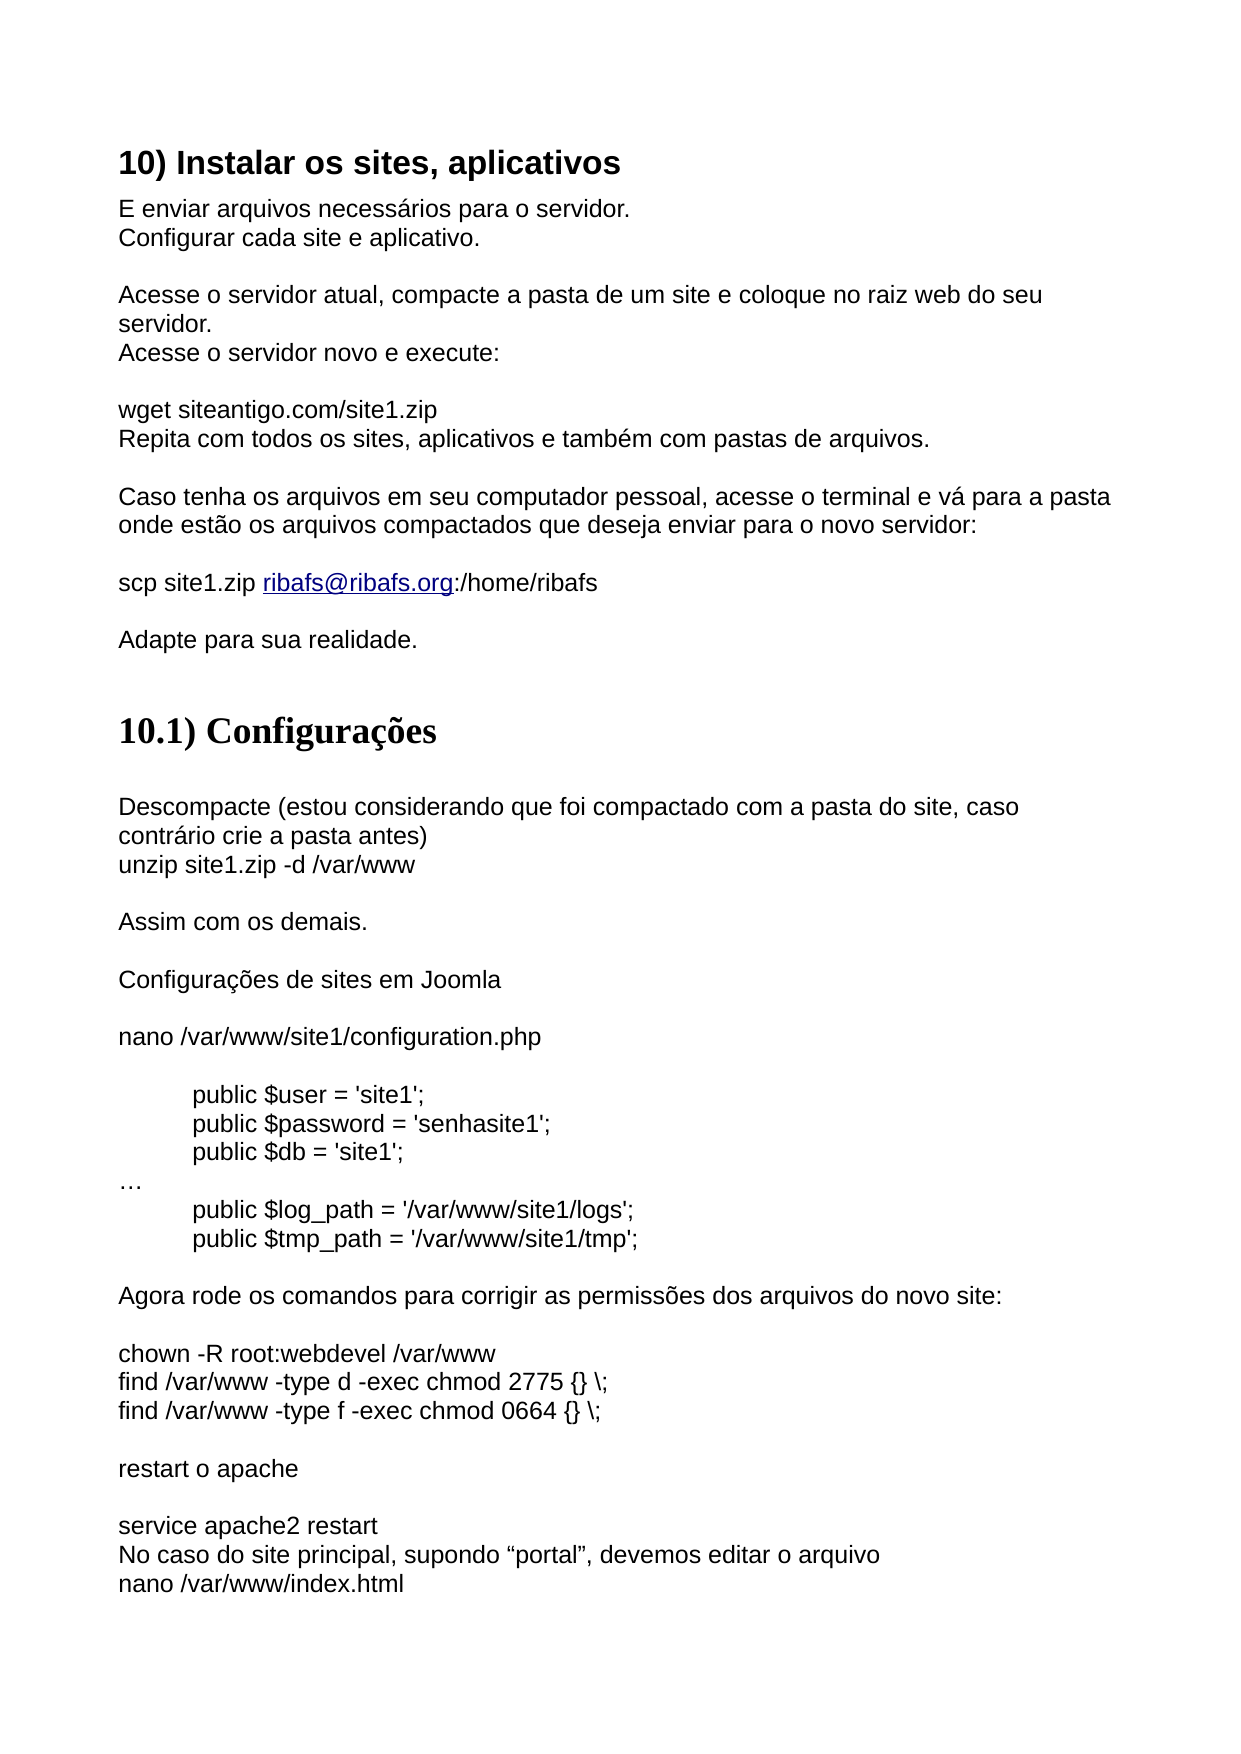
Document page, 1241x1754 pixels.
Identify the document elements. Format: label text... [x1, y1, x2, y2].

text scp site1.zip ribafs@ribafs.org:/home/ribafs [118, 568, 1122, 597]
text wget siteantigo.com/site1.zip [118, 396, 1122, 424]
text … [118, 1166, 1122, 1195]
text Descompacte (estou considerando que foi compactado com a pasta do site, caso contrário crie a pasta antes) [118, 792, 1122, 850]
text Repita com todos os sites, aplicativos e também com pastas de arquivos. [118, 424, 1122, 453]
text public $log_path = '/var/www/site1/logs'; [118, 1195, 1122, 1224]
text Assim com os demais. [118, 907, 1122, 936]
text chown -R root:webdevel /var/www [118, 1339, 1122, 1367]
text nano /var/www/index.html [118, 1569, 1122, 1597]
text public $user = 'site1'; [118, 1080, 1122, 1109]
text Configurações de sites em Joomla [118, 965, 1122, 994]
text find /var/www -type f -exec chmod 0664 {} \; [118, 1396, 1122, 1425]
text unzip site1.zip -d /var/www [118, 850, 1122, 879]
text service apache2 restart [118, 1511, 1122, 1540]
text Adapte para sua realidade. [118, 626, 1122, 654]
text No caso do site principal, supondo “portal”, devemos editar o arquivo [118, 1540, 1122, 1569]
text restart o apache [118, 1454, 1122, 1482]
subtitle 10.1) Configurações [118, 708, 1122, 751]
text E enviar arquivos necessários para o servidor. [118, 194, 1122, 223]
text Acesse o servidor novo e execute: [118, 338, 1122, 367]
text public $tmp_path = '/var/www/site1/tmp'; [118, 1224, 1122, 1252]
text Configurar cada site e aplicativo. [118, 223, 1122, 252]
text find /var/www -type d -exec chmod 2775 {} \; [118, 1367, 1122, 1396]
text Acesse o servidor atual, compacte a pasta de um site e coloque no raiz web do seu servidor. [118, 281, 1122, 338]
text public $db = 'site1'; [118, 1137, 1122, 1166]
text Caso tenha os arquivos em seu computador pessoal, acesse o terminal e vá para a pasta onde estão os arquivos compactados que deseja enviar para o novo servidor: [118, 482, 1122, 539]
text public $password = 'senhasite1'; [118, 1109, 1122, 1137]
text nano /var/www/site1/configuration.php [118, 1022, 1122, 1051]
text Agora rode os comandos para corrigir as permissões dos arquivos do novo site: [118, 1281, 1122, 1310]
subtitle 10) Instalar os sites, aplicativos [118, 143, 1122, 182]
